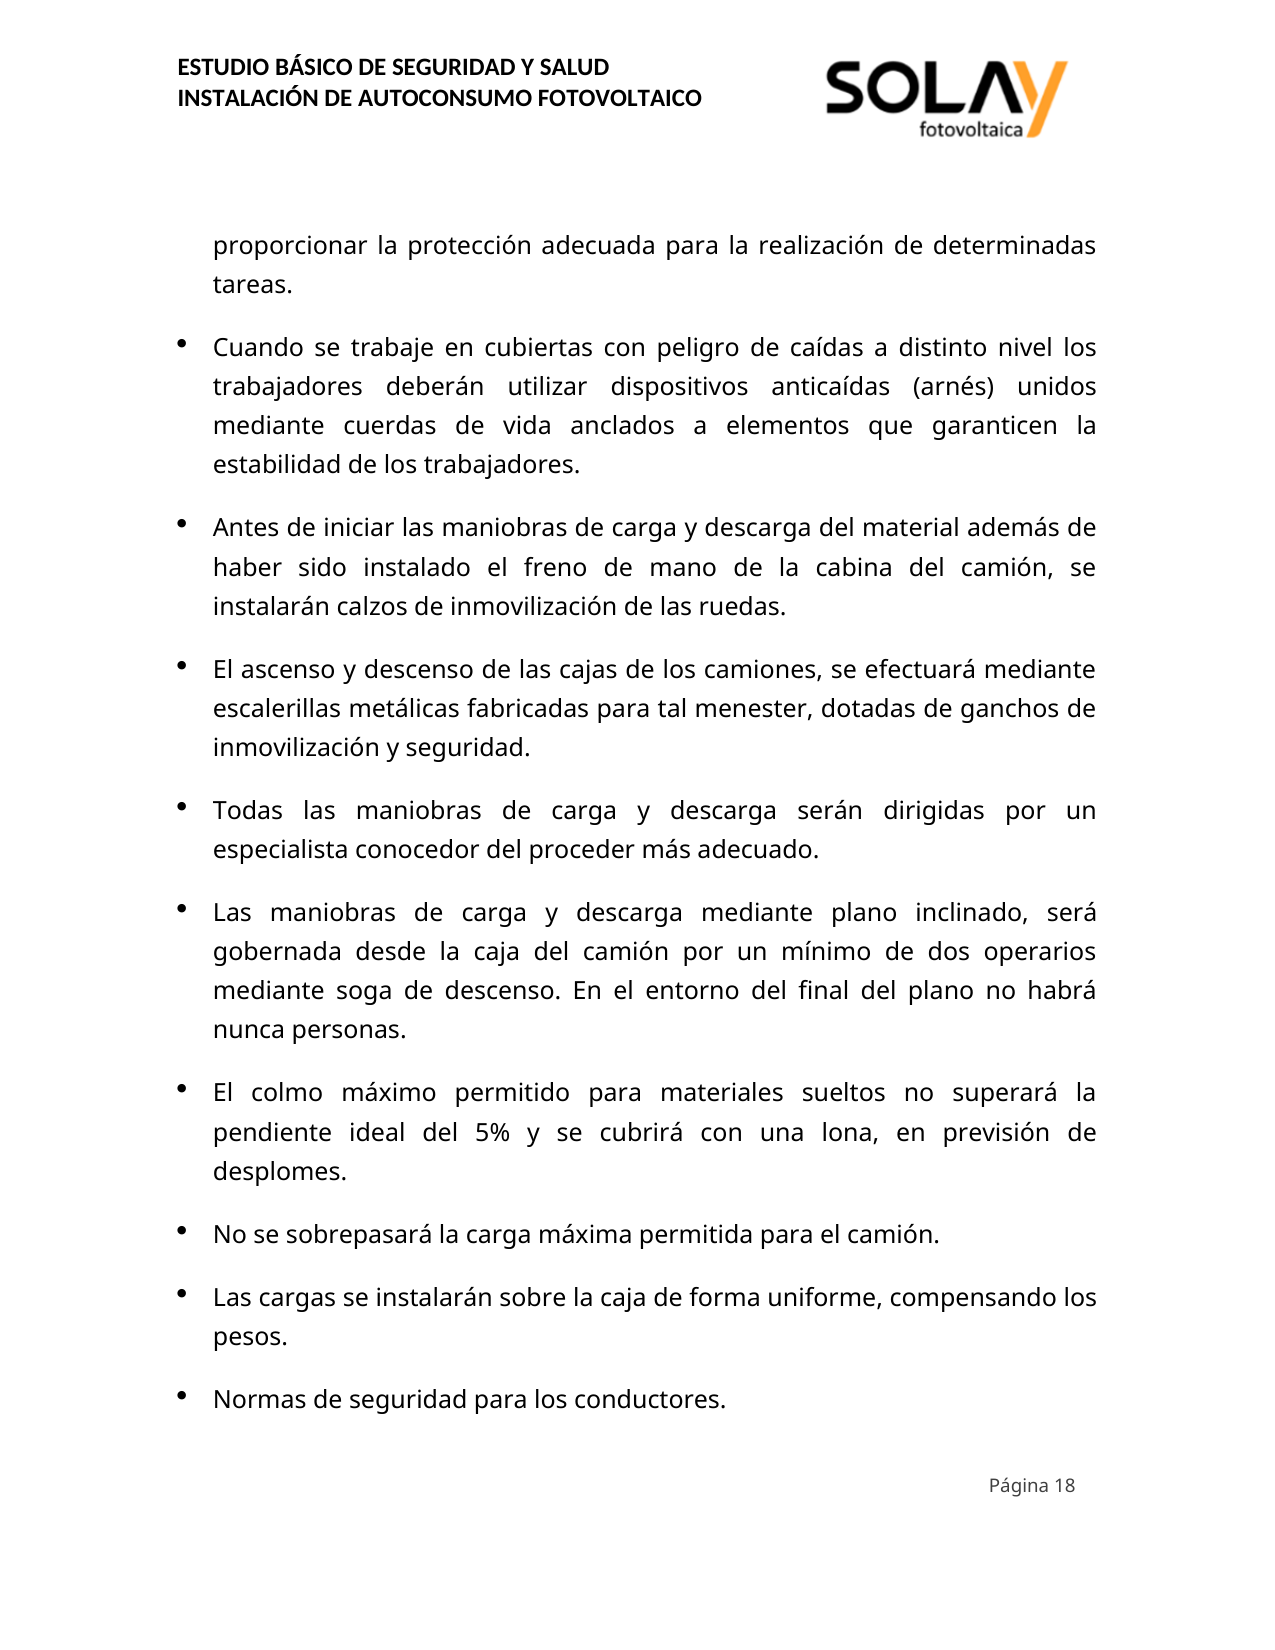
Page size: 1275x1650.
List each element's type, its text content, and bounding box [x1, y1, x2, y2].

list Antes de iniciar las maniobras de carga y descarga del material además de haber sido instalado el freno de mano de la cabina del camión, se instalarán calzos de inmovilización de las ruedas. [177, 510, 1098, 622]
list Normas de seguridad para los conductores. [177, 1381, 1098, 1415]
list No se sobrepasará la carga máxima permitida para el camión. [177, 1216, 1098, 1250]
list proporcionar la protección adecuada para la realización de determinadas tareas. [177, 227, 1098, 301]
list El ascenso y descenso de las cajas de los camiones, se efectuará mediante escalerillas metálicas fabricadas para tal menester, dotadas de ganchos de inmovilización y seguridad. [177, 651, 1098, 764]
list El colmo máximo permitido para materiales sueltos no superará la pendiente ideal del 5% y se cubrirá con una lona, en previsión de desplomes. [177, 1075, 1098, 1187]
list Las maniobras de carga y descarga mediante plano inclinado, será gobernada desde la caja del camión por un mínimo de dos operarios mediante soga de descenso. En el entorno del final del plano no habrá nunca personas. [177, 894, 1098, 1046]
list Todas las maniobras de carga y descarga serán dirigidas por un especialista conocedor del proceder más adecuado. [177, 792, 1098, 866]
list Cuando se trabaje en cubiertas con peligro de caídas a distinto nivel los trabajadores deberán utilizar dispositivos anticaídas (arnés) unidos mediante cuerdas de vida anclados a elementos que garanticen la estabilidad de los trabajadores. [177, 329, 1098, 481]
list Las cargas se instalarán sobre la caja de forma uniforme, compensando los pesos. [177, 1279, 1098, 1352]
